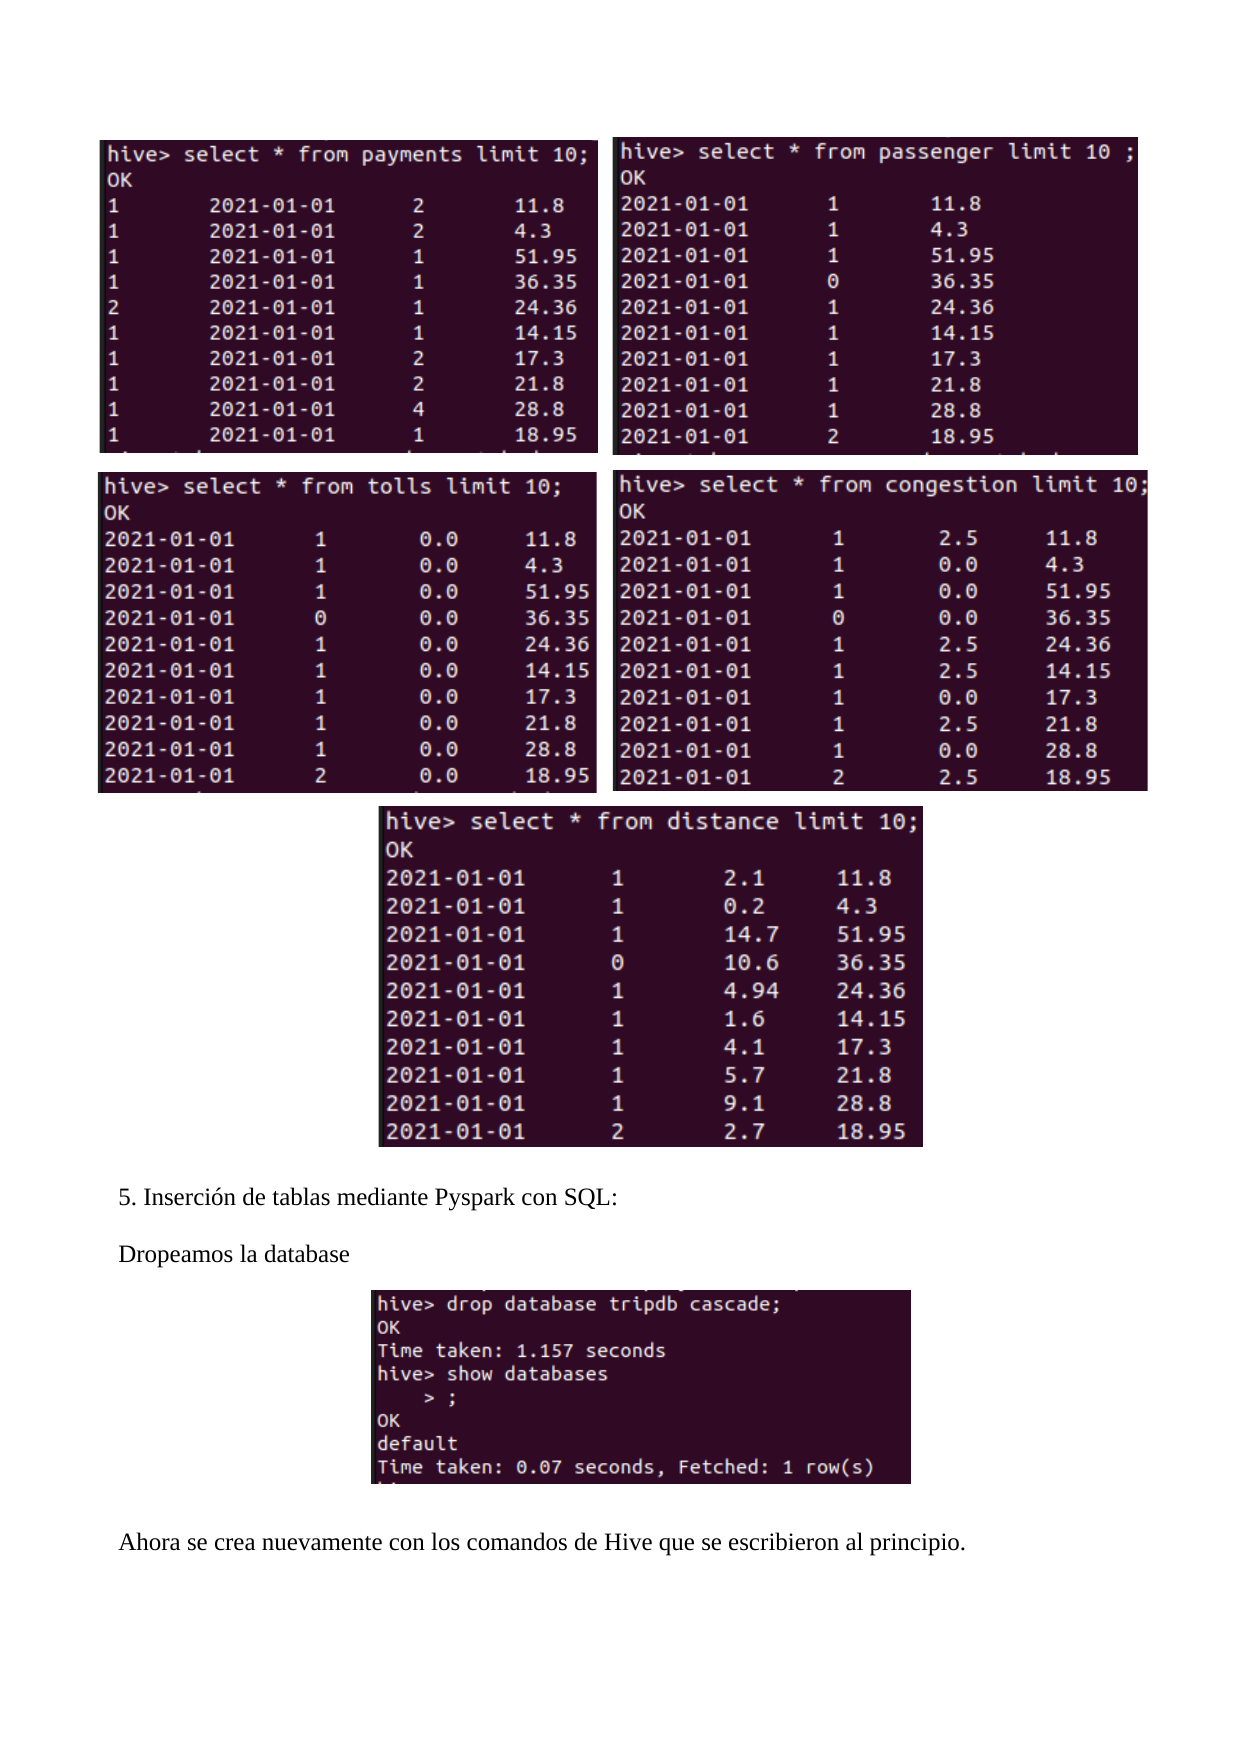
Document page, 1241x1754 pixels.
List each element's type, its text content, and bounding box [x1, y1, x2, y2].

picture [371, 1290, 911, 1484]
picture [97, 472, 597, 793]
picture [612, 137, 1138, 455]
picture [378, 806, 923, 1147]
picture [99, 140, 598, 453]
text 5. Inserción de tablas mediante Pyspark con SQL: [118, 1182, 1122, 1211]
picture [612, 470, 1148, 791]
text Ahora se crea nuevamente con los comandos de Hive que se escribieron al principio. [118, 1527, 1122, 1556]
text Dropeamos la database [118, 1239, 1122, 1268]
